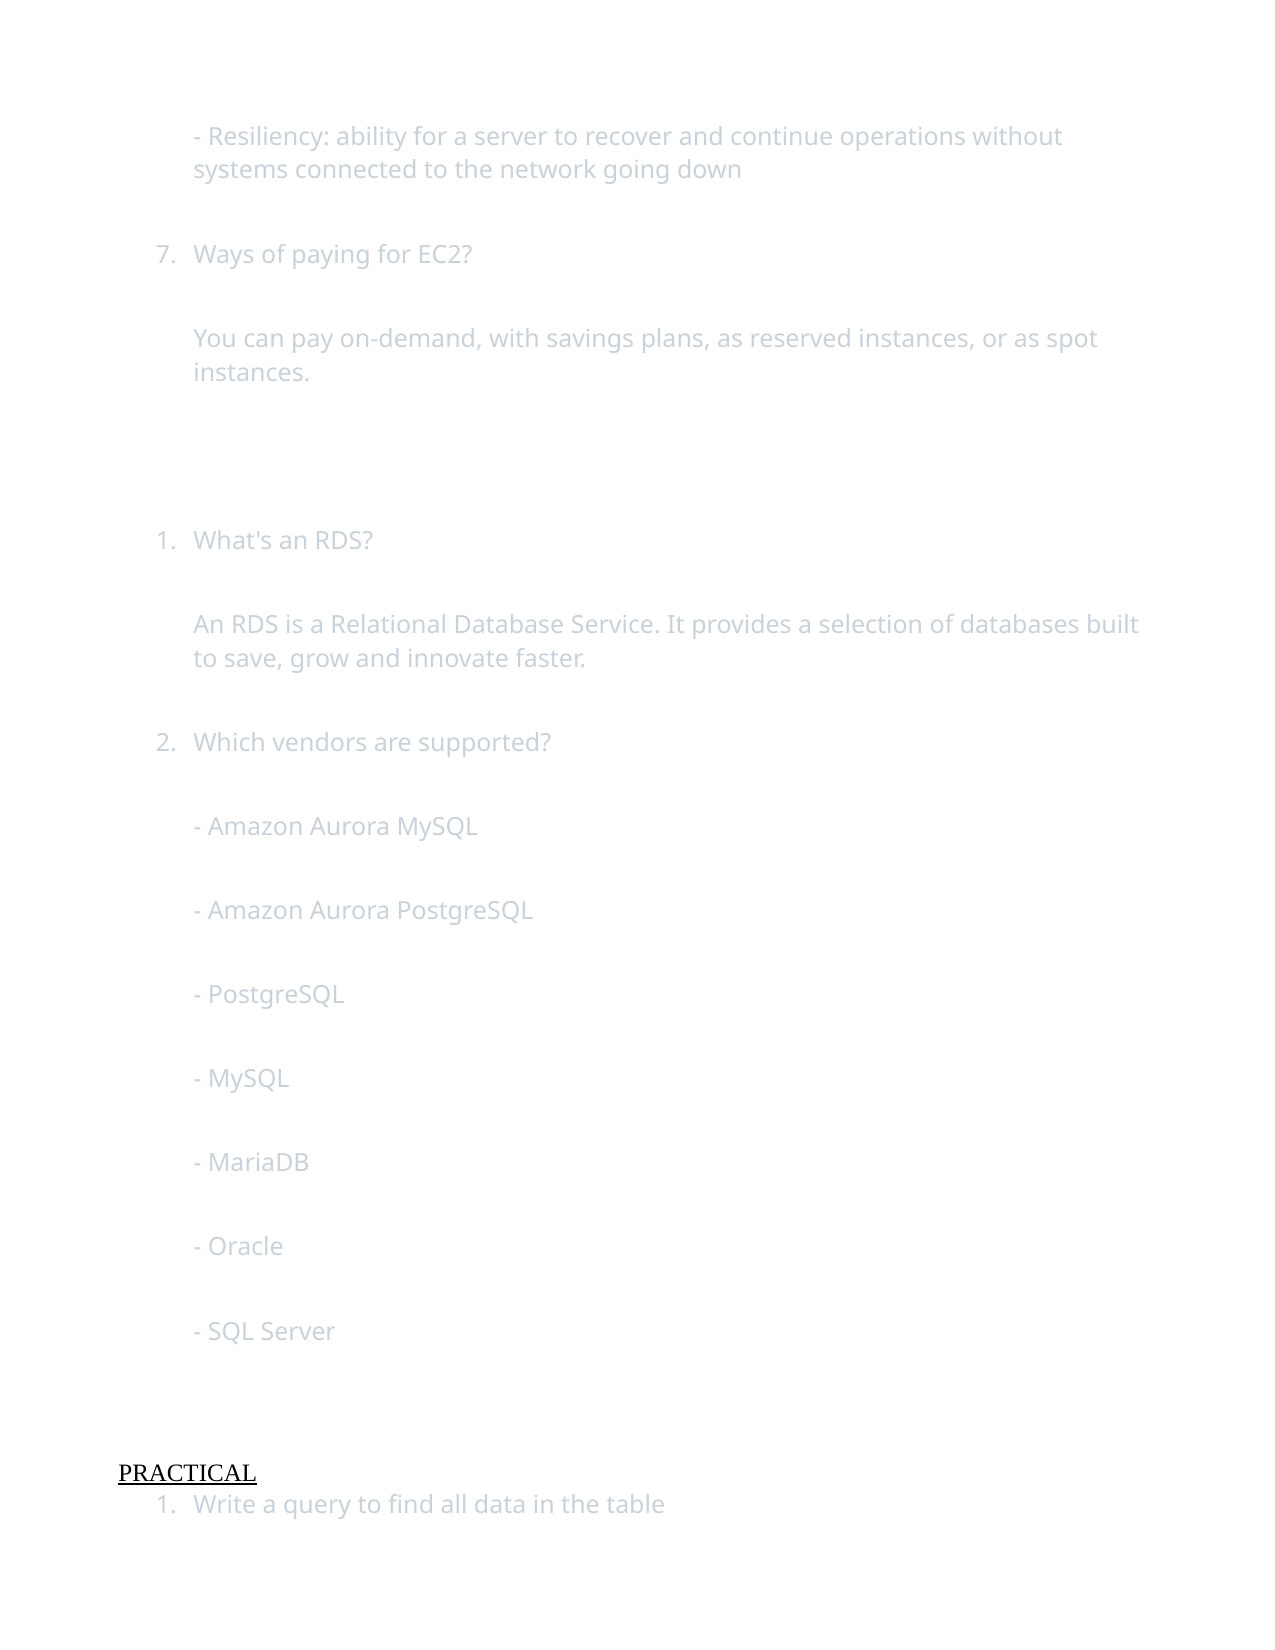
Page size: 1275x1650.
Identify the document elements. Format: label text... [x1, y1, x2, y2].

list Ways of paying for EC2? [156, 236, 1157, 270]
list Which vendors are supported? [156, 725, 1157, 759]
list Write a query to find all data in the table [156, 1487, 1157, 1521]
list - SQL Server [156, 1313, 1157, 1347]
list What's an RDS? [156, 522, 1157, 557]
list - MySQL [156, 1061, 1157, 1095]
list - Oracle [156, 1229, 1157, 1263]
list - MariaDB [156, 1145, 1157, 1179]
list - PostgreSQL [156, 977, 1157, 1011]
list - Amazon Aurora MySQL [156, 809, 1157, 843]
list - Amazon Aurora PostgreSQL [156, 893, 1157, 927]
list - Resiliency: ability for a server to recover and continue operations without systems connected to the network going down [156, 118, 1157, 186]
list You can pay on-demand, with savings plans, as reserved instances, or as spot instances. [156, 320, 1157, 388]
list An RDS is a Relational Database Service. It provides a selection of databases built to save, grow and innovate faster. [156, 607, 1157, 675]
text PRACTICAL [118, 1458, 1157, 1487]
